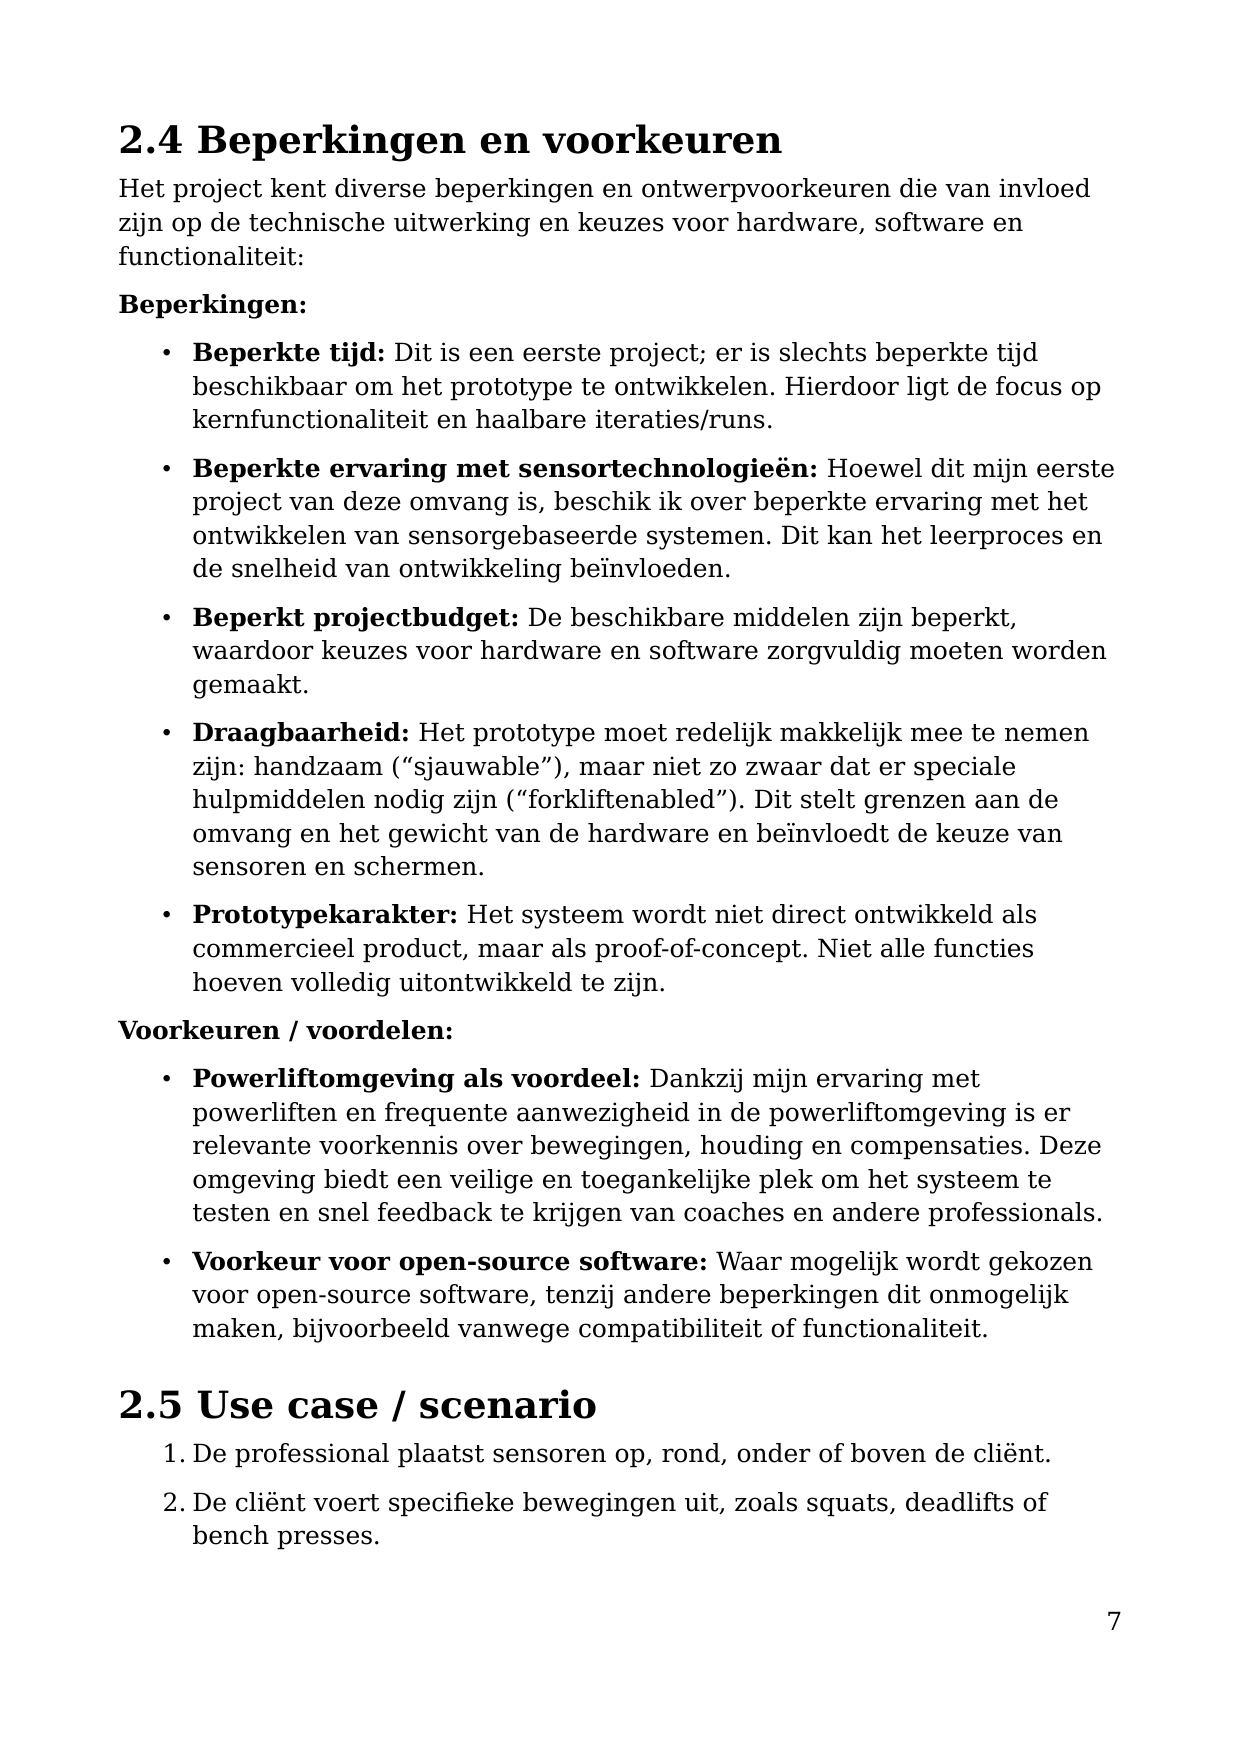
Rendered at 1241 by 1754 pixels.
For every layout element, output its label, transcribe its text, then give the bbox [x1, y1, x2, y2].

list Beperkte tijd: Dit is een eerste project; er is slechts beperkte tijd beschikbaar om het prototype te ontwikkelen. Hierdoor ligt de focus op kernfunctionaliteit en haalbare iteraties/runs. [162, 338, 1122, 435]
text Het project kent diverse beperkingen en ontwerpvoorkeuren die van invloed zijn op de technische uitwerking en keuzes voor hardware, software en functionaliteit: [118, 175, 1122, 271]
list Beperkte ervaring met sensortechnologieën: Hoewel dit mijn eerste project van deze omvang is, beschik ik over beperkte ervaring met het ontwikkelen van sensorgebaseerde systemen. Dit kan het leerproces en de snelheid van ontwikkeling beïnvloeden. [162, 454, 1122, 584]
list Powerliftomgeving als voordeel: Dankzij mijn ervaring met powerliften en frequente aanwezigheid in de powerliftomgeving is er relevante voorkennis over bewegingen, houding en compensaties. Deze omgeving biedt een veilige en toegankelijke plek om het systeem te testen en snel feedback te krijgen van coaches en andere professionals. [162, 1064, 1122, 1228]
list Voorkeur voor open-source software: Waar mogelijk wordt gekozen voor open-source software, tenzij andere beperkingen dit onmogelijk maken, bijvoorbeeld vanwege compatibiliteit of functionaliteit. [162, 1247, 1122, 1343]
subtitle 2.4 Beperkingen en voorkeuren [118, 118, 1122, 162]
list Prototypekarakter: Het systeem wordt niet direct ontwikkeld als commercieel product, maar als proof-of-concept. Niet alle functies hoeven volledig uitontwikkeld te zijn. [162, 901, 1122, 997]
list De cliënt voert specifieke bewegingen uit, zoals squats, deadlifts of bench presses. [162, 1488, 1122, 1550]
text Voorkeuren / voordelen: [118, 1016, 1122, 1045]
list Beperkt projectbudget: De beschikbare middelen zijn beperkt, waardoor keuzes voor hardware en software zorgvuldig moeten worden gemaakt. [162, 603, 1122, 699]
list Draagbaarheid: Het prototype moet redelijk makkelijk mee te nemen zijn: handzaam (“sjauwable”), maar niet zo zwaar dat er speciale hulpmiddelen nodig zijn (“forkliftenabled”). Dit stelt grenzen aan de omvang en het gewicht van de hardware en beïnvloedt de keuze van sensoren en schermen. [162, 718, 1122, 882]
text Beperkingen: [118, 290, 1122, 319]
list De professional plaatst sensoren op, rond, onder of boven de cliënt. [162, 1439, 1122, 1469]
subtitle 2.5 Use case / scenario [118, 1383, 1122, 1427]
